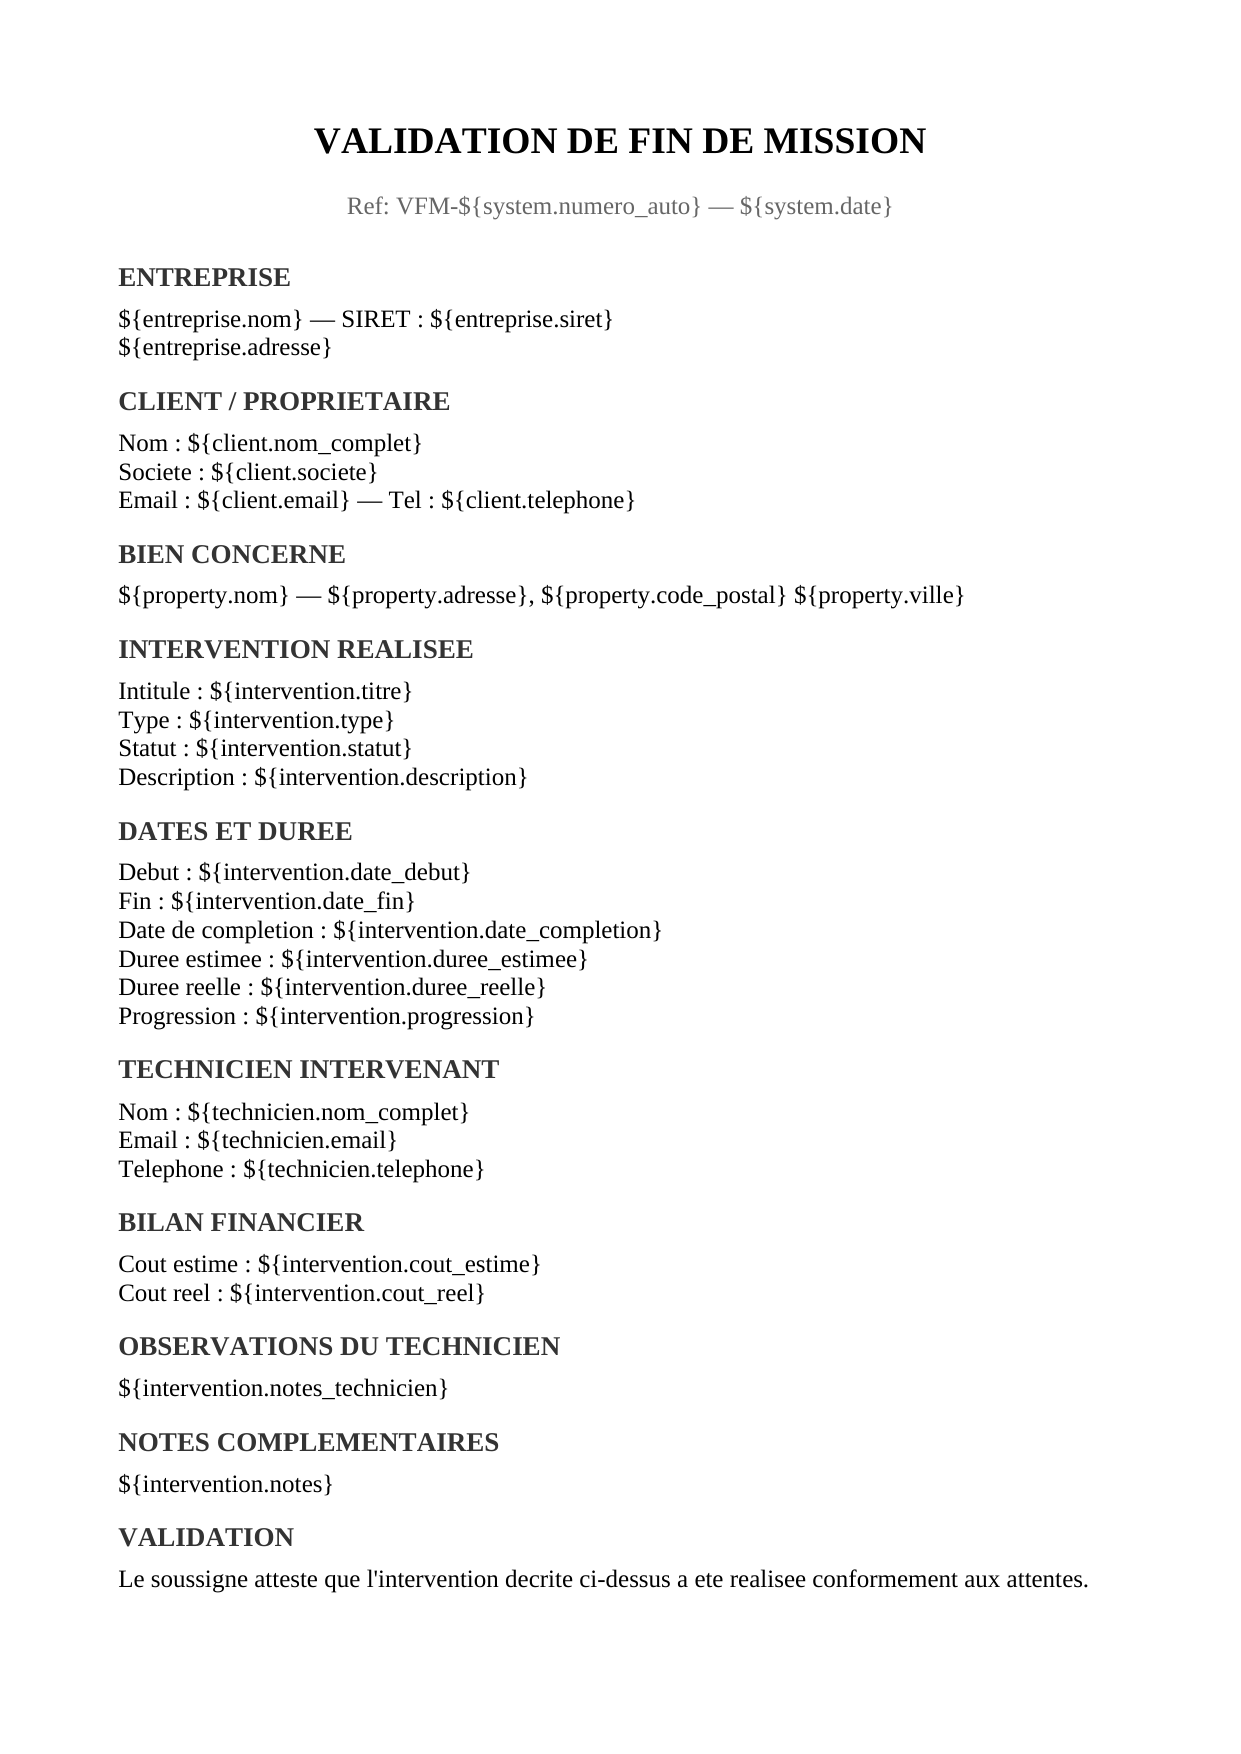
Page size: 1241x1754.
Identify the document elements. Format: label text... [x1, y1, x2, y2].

text ${intervention.notes_technicien} [118, 1373, 1122, 1402]
text Le soussigne atteste que l'intervention decrite ci-dessus a ete realisee conformement aux attentes. [118, 1564, 1122, 1593]
subtitle ENTREPRISE [118, 261, 1122, 292]
subtitle VALIDATION [118, 1521, 1122, 1552]
text Date de completion : ${intervention.date_completion} [118, 915, 1122, 944]
text Societe : ${client.societe} [118, 457, 1122, 485]
subtitle BIEN CONCERNE [118, 538, 1122, 569]
text Fin : ${intervention.date_fin} [118, 886, 1122, 915]
text Intitule : ${intervention.titre} [118, 676, 1122, 705]
text Nom : ${technicien.nom_complet} [118, 1097, 1122, 1125]
text Telephone : ${technicien.telephone} [118, 1154, 1122, 1183]
subtitle NOTES COMPLEMENTAIRES [118, 1426, 1122, 1457]
text Cout reel : ${intervention.cout_reel} [118, 1278, 1122, 1307]
text Statut : ${intervention.statut} [118, 733, 1122, 762]
text Duree estimee : ${intervention.duree_estimee} [118, 944, 1122, 972]
text Email : ${client.email} — Tel : ${client.telephone} [118, 485, 1122, 514]
subtitle DATES ET DUREE [118, 814, 1122, 846]
text ${entreprise.adresse} [118, 332, 1122, 361]
text ${property.nom} — ${property.adresse}, ${property.code_postal} ${property.ville} [118, 581, 1122, 609]
text Nom : ${client.nom_complet} [118, 428, 1122, 457]
title VALIDATION DE FIN DE MISSION [118, 118, 1122, 161]
text Description : ${intervention.description} [118, 762, 1122, 791]
text ${entreprise.nom} — SIRET : ${entreprise.siret} [118, 304, 1122, 332]
text Duree reelle : ${intervention.duree_reelle} [118, 972, 1122, 1001]
text Debut : ${intervention.date_debut} [118, 857, 1122, 886]
text Progression : ${intervention.progression} [118, 1001, 1122, 1030]
subtitle TECHNICIEN INTERVENANT [118, 1054, 1122, 1085]
subtitle INTERVENTION REALISEE [118, 633, 1122, 664]
subtitle BILAN FINANCIER [118, 1206, 1122, 1238]
text Cout estime : ${intervention.cout_estime} [118, 1249, 1122, 1278]
subtitle Ref: VFM-${system.numero_auto} — ${system.date} [118, 191, 1122, 219]
subtitle OBSERVATIONS DU TECHNICIEN [118, 1331, 1122, 1362]
text Type : ${intervention.type} [118, 705, 1122, 733]
text Email : ${technicien.email} [118, 1125, 1122, 1154]
text ${intervention.notes} [118, 1469, 1122, 1497]
subtitle CLIENT / PROPRIETAIRE [118, 385, 1122, 416]
